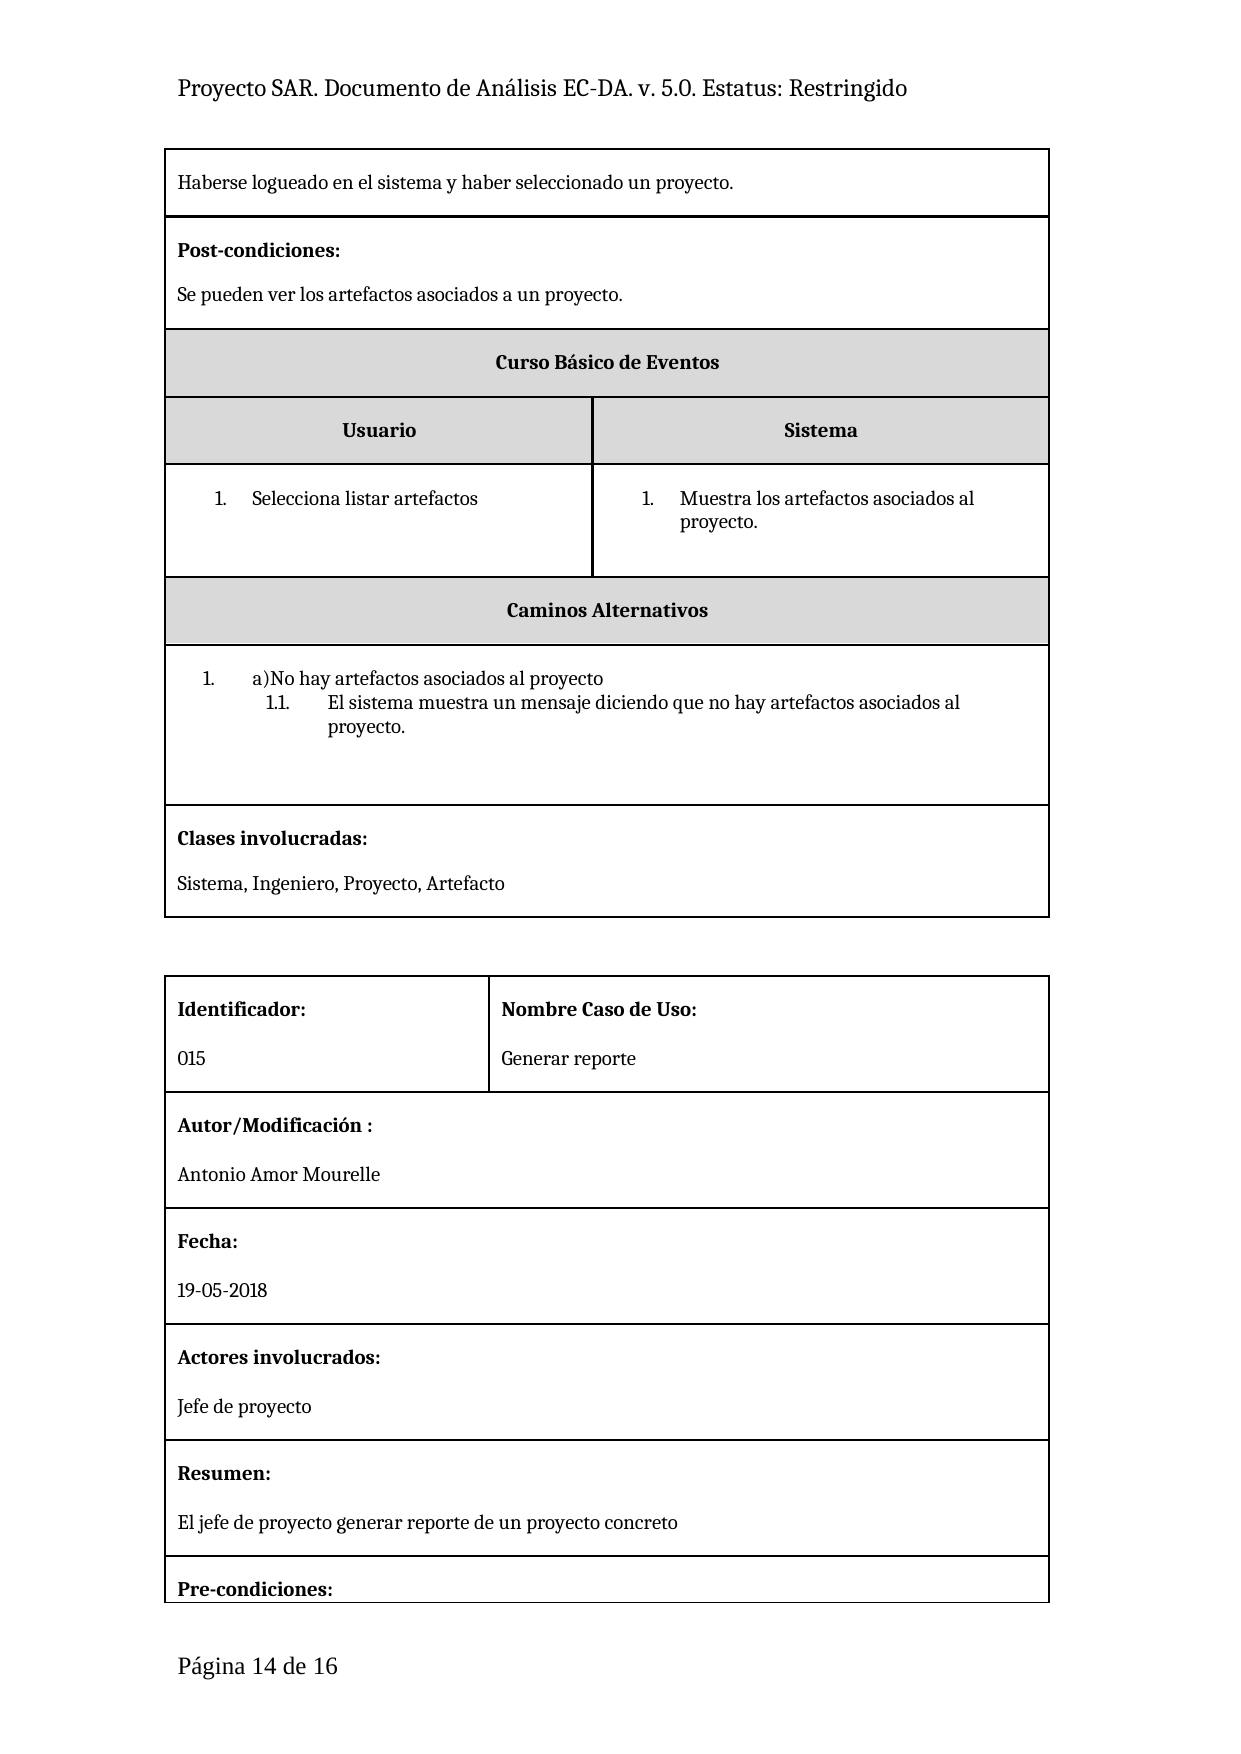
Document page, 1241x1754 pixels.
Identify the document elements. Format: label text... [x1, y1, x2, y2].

table_cell Muestra los artefactos asociados al proyecto. [594, 465, 1048, 576]
table_cell Clases involucradas: Sistema, Ingeniero, Proyecto, Artefacto [166, 806, 1048, 916]
table_cell Sistema [594, 398, 1048, 463]
table_cell Usuario [166, 398, 591, 463]
table_cell Caminos Alternativos [166, 578, 1048, 643]
table_cell a)No hay artefactos asociados al proyecto El sistema muestra un mensaje diciendo que no hay artefactos asociados al proyecto. [166, 646, 1048, 804]
table_cell Curso Básico de Eventos [166, 330, 1048, 396]
table_cell Resumen: El jefe de proyecto generar reporte de un proyecto concreto [166, 1441, 1048, 1555]
table_header Identificador: 015 [166, 977, 488, 1091]
table_cell Pre-condiciones: [166, 1557, 1048, 1602]
table_cell Haberse logueado en el sistema y haber seleccionado un proyecto. [166, 150, 1048, 215]
table_header Nombre Caso de Uso: Generar reporte [490, 977, 1048, 1091]
table_cell Autor/Modificación : Antonio Amor Mourelle [166, 1093, 1048, 1207]
table_cell Post-condiciones: Se pueden ver los artefactos asociados a un proyecto. [166, 218, 1048, 328]
table_cell Selecciona listar artefactos [166, 465, 591, 576]
table_cell Actores involucrados: Jefe de proyecto [166, 1325, 1048, 1439]
table_cell Fecha: 19-05-2018 [166, 1209, 1048, 1323]
